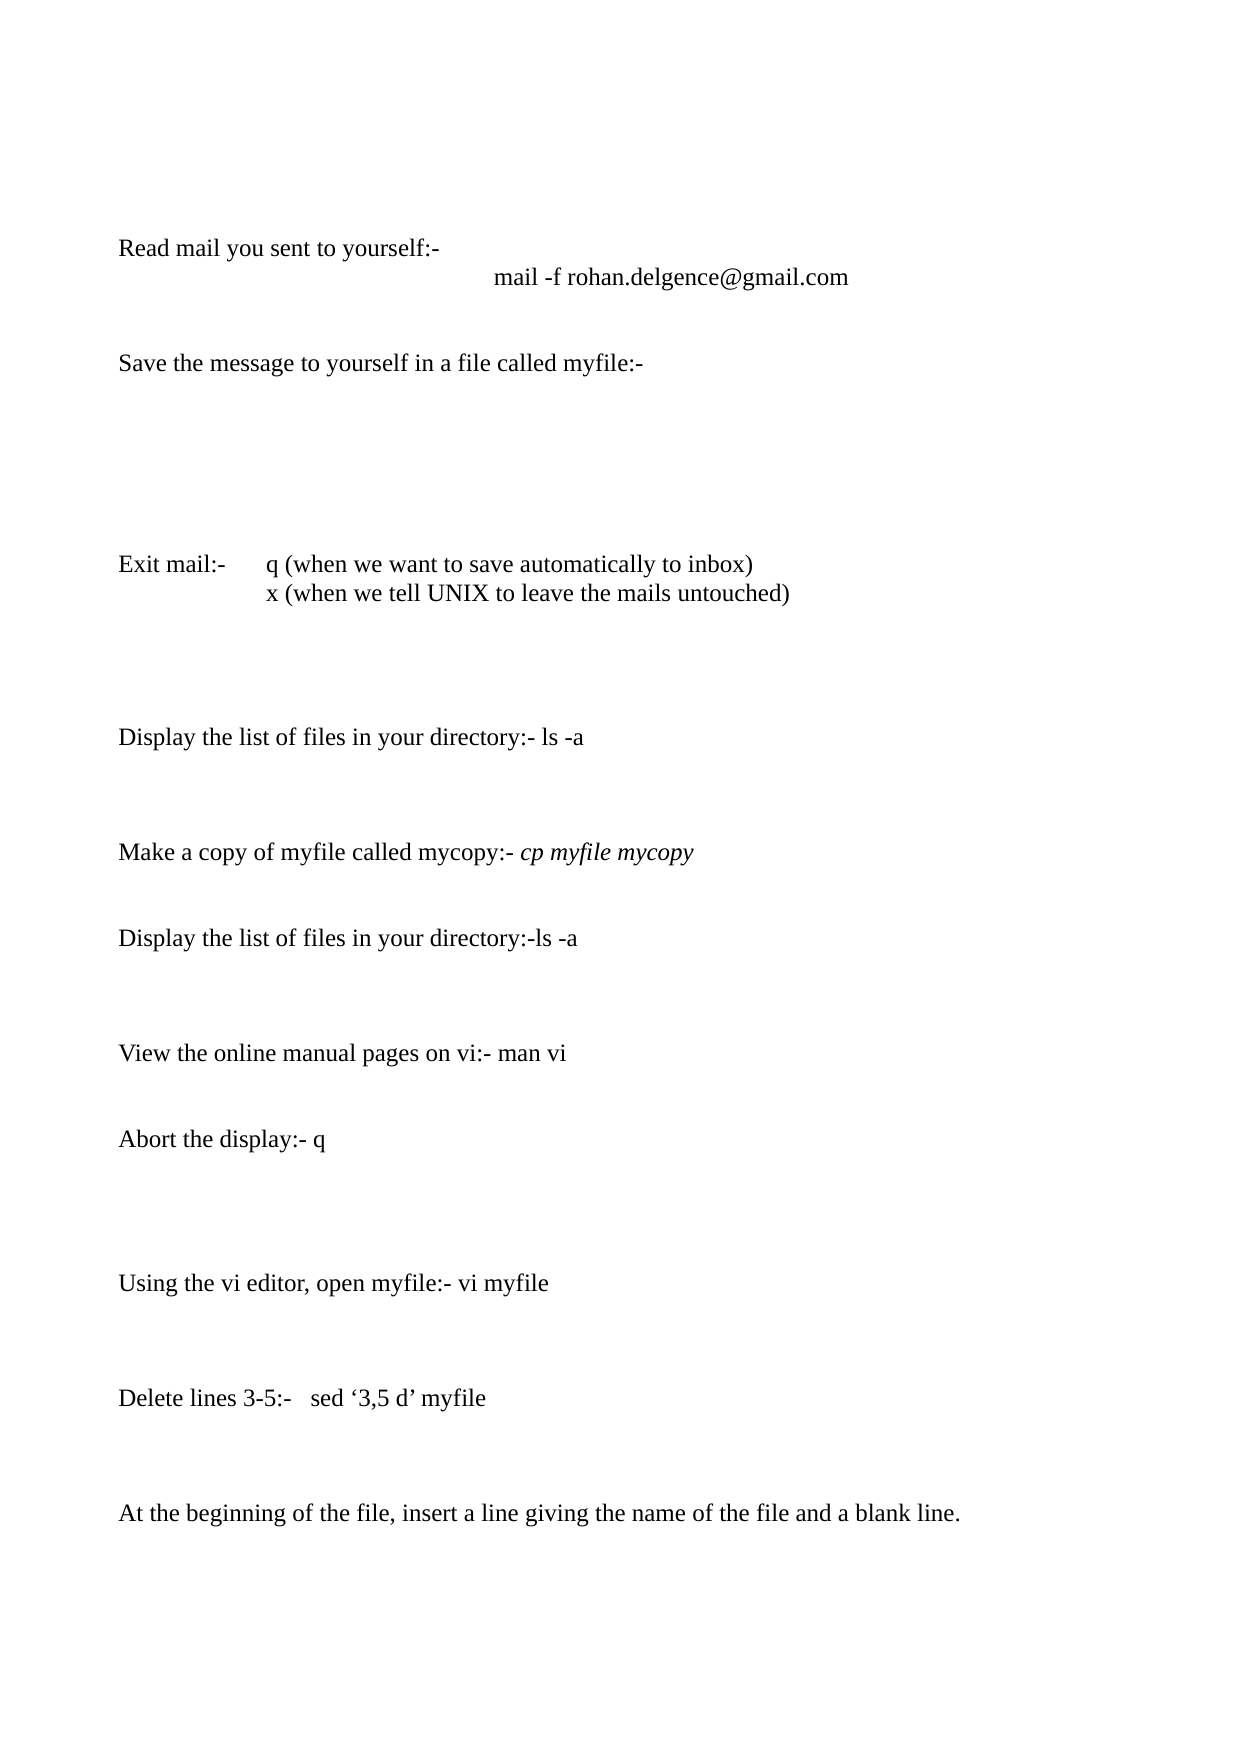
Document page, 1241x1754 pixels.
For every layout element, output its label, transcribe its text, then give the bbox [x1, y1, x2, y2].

text Using the vi editor, open myfile:- vi myfile [118, 1268, 1122, 1297]
text Display the list of files in your directory:-ls -a [118, 923, 1122, 952]
text Abort the display:- q [118, 1124, 1122, 1153]
text Make a copy of myfile called mycopy:- cp myfile mycopy [118, 837, 1122, 866]
text Exit mail:- q (when we want to save automatically to inbox) [118, 549, 1122, 578]
text Read mail you sent to yourself:- [118, 233, 1122, 262]
text Delete lines 3-5:- sed ‘3,5 d’ myfile [118, 1383, 1122, 1412]
text At the beginning of the file, insert a line giving the name of the file and a blank line. [118, 1498, 1122, 1527]
text Display the list of files in your directory:- ls -a [118, 722, 1122, 751]
text View the online manual pages on vi:- man vi [118, 1038, 1122, 1067]
text Save the message to yourself in a file called myfile:- [118, 348, 1122, 377]
text x (when we tell UNIX to leave the mails untouched) [118, 578, 1122, 607]
text mail -f rohan.delgence@gmail.com [118, 262, 1122, 291]
